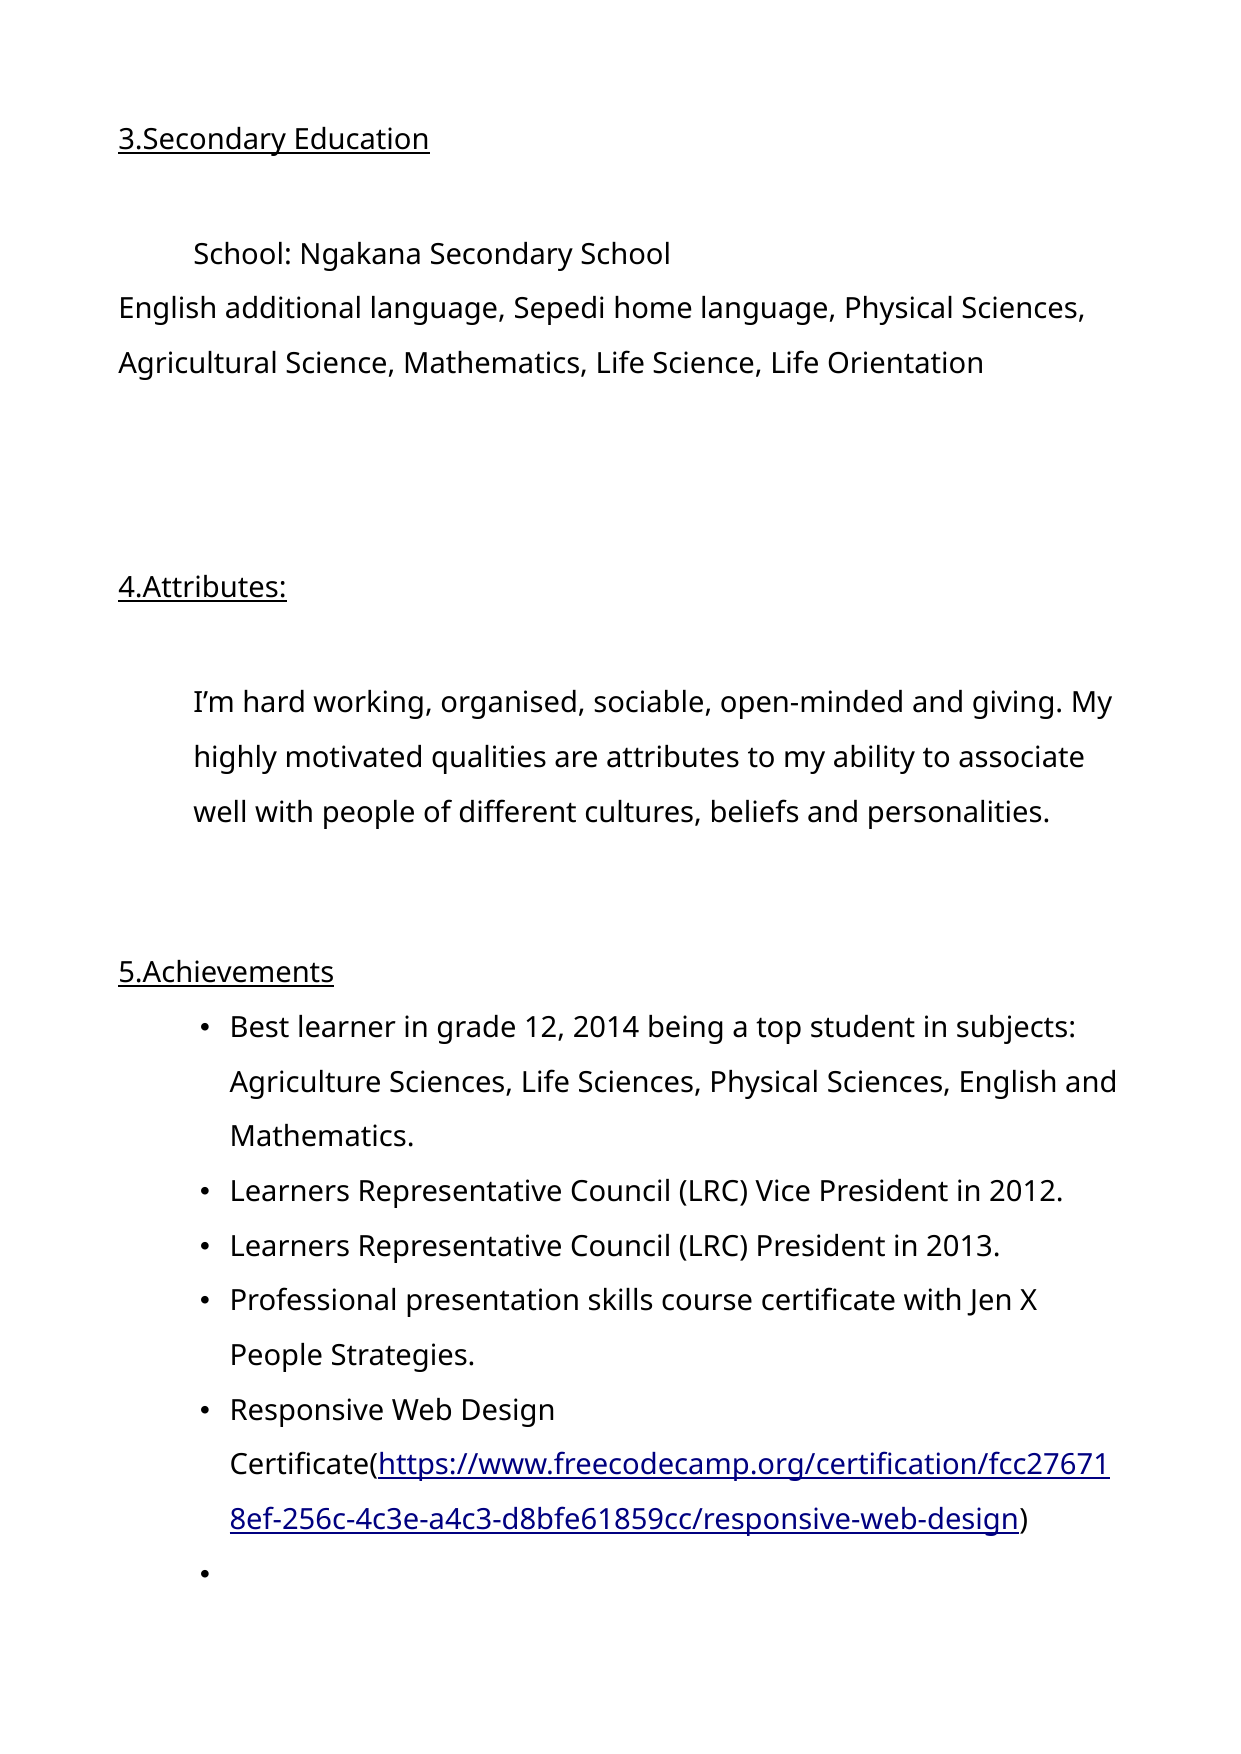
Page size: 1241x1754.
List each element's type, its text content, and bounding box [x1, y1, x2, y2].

text English additional language, Sepedi home language, Physical Sciences, Agricultural Science, Mathematics, Life Science, Life Orientation [118, 288, 1122, 382]
list Professional presentation skills course certificate with Jen X People Strategies. [200, 1279, 1122, 1374]
text I’m hard working, organised, sociable, open-minded and giving. My highly motivated qualities are attributes to my ability to associate well with people of different cultures, beliefs and personalities. [193, 682, 1122, 831]
list Learners Representative Council (LRC) Vice President in 2012. [200, 1170, 1122, 1210]
list Responsive Web Design Certificate(https://www.freecodecamp.org/certification/fcc276718ef-256c-4c3e-a4c3-d8bfe61859cc/responsive-web-design) [200, 1389, 1122, 1538]
text 4.Attributes: [118, 567, 1122, 606]
text Tertia [0, 397, 1122, 437]
list Best learner in grade 12, 2014 being a top student in subjects: Agriculture Sciences, Life Sciences, Physical Sciences, English and Mathematics. [200, 1006, 1122, 1155]
list Learners Representative Council (LRC) President in 2013. [200, 1225, 1122, 1264]
text School: Ngakana Secondary School [193, 233, 1122, 273]
text 5.Achievements [118, 951, 1122, 991]
text 3.Secondary Education [118, 118, 1122, 158]
